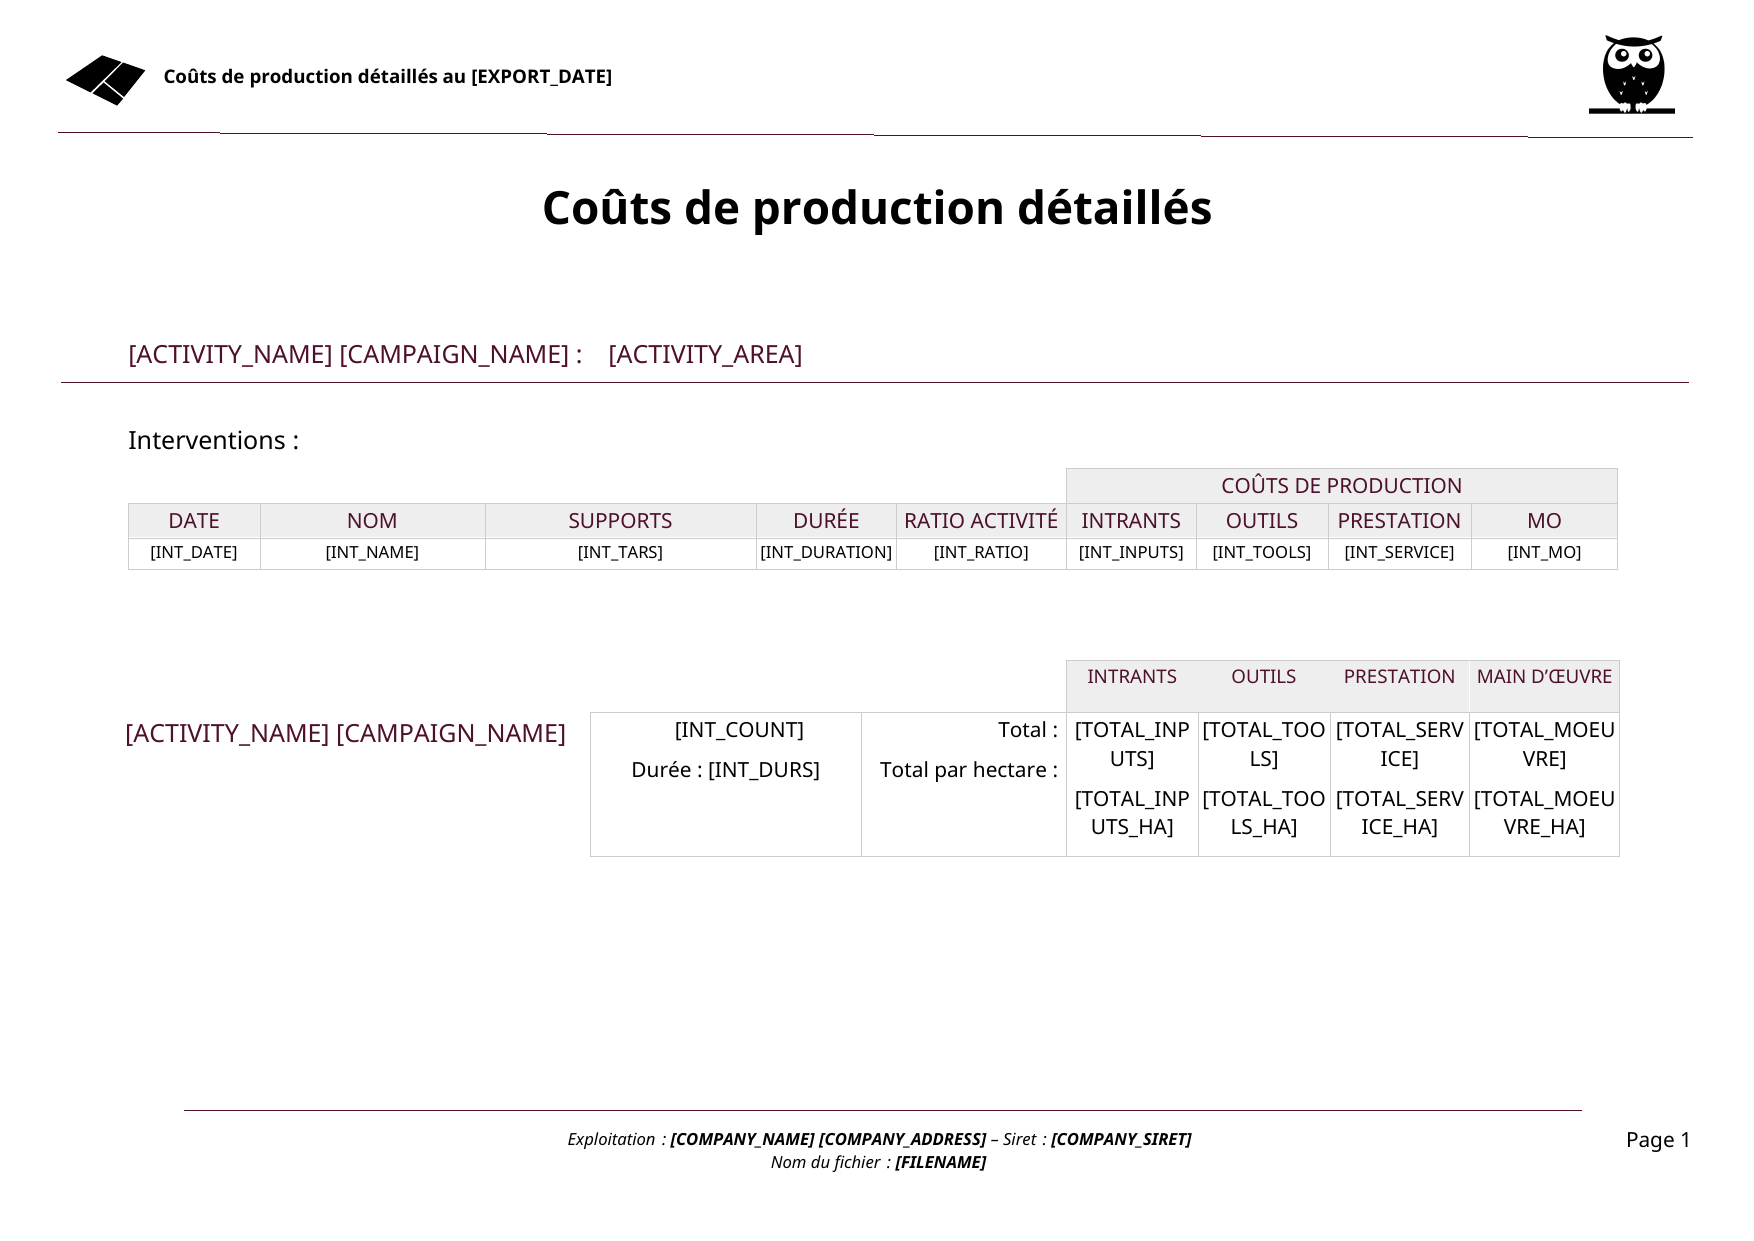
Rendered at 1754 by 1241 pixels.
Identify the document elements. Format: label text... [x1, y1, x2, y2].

text [ACTIVITY_NAME] [CAMPAIGN_NAME] : [ACTIVITY_AREA] [128, 336, 1634, 371]
table_cell MO [1472, 504, 1617, 537]
table_cell [INT_TOOLS] [1197, 539, 1328, 568]
title Coûts de production détaillés [62, 175, 1692, 238]
table_cell INTRANTS [1067, 504, 1196, 537]
picture [1589, 35, 1675, 114]
table_cell RATIO ACTIVITÉ [897, 504, 1066, 537]
table_header [128, 468, 1066, 503]
table_cell [INT_DATE] [129, 539, 260, 568]
table_header MAIN D’ŒUVRE [1470, 661, 1619, 712]
table_cell [INT_MO] [1472, 539, 1617, 568]
table_cell [ACTIVITY_NAME] [CAMPAIGN_NAME] [101, 712, 590, 856]
table_cell SUPPORTS [486, 504, 756, 537]
table_cell NOM [261, 504, 485, 537]
table_cell [TOTAL_TOOLS] [TOTAL_TOOLS_HA] [1199, 713, 1330, 856]
table_cell Total : Total par hectare : [862, 713, 1066, 856]
table_cell [TOTAL_SERVICE] [TOTAL_SERVICE_HA] [1331, 713, 1469, 856]
table_header [101, 660, 1066, 712]
table_cell [INT_NAME] [261, 539, 485, 568]
table_cell OUTILS [1197, 504, 1328, 537]
table_cell DATE [129, 504, 260, 537]
table_cell [TOTAL_MOEUVRE] [TOTAL_MOEUVRE_HA] [1470, 713, 1619, 856]
table_cell PRESTATION [1329, 504, 1471, 537]
table_cell DURÉE [757, 504, 896, 537]
text Interventions : [128, 422, 1634, 457]
table_header OUTILS [1198, 661, 1330, 712]
table_header INTRANTS [1067, 661, 1198, 712]
table_cell [INT_SERVICE] [1329, 539, 1471, 568]
table_header COÛTS DE PRODUCTION [1067, 469, 1617, 503]
table_cell [INT_COUNT] Durée : [INT_DURS] [591, 713, 861, 856]
table_cell [INT_DURATION] [757, 539, 896, 568]
table_cell [INT_TARS] [486, 539, 756, 568]
table_cell [TOTAL_INPUTS] [TOTAL_INPUTS_HA] [1067, 713, 1198, 856]
table_cell [INT_RATIO] [897, 539, 1066, 568]
table_cell [INT_INPUTS] [1067, 539, 1196, 568]
table_header PRESTATION [1330, 661, 1469, 712]
